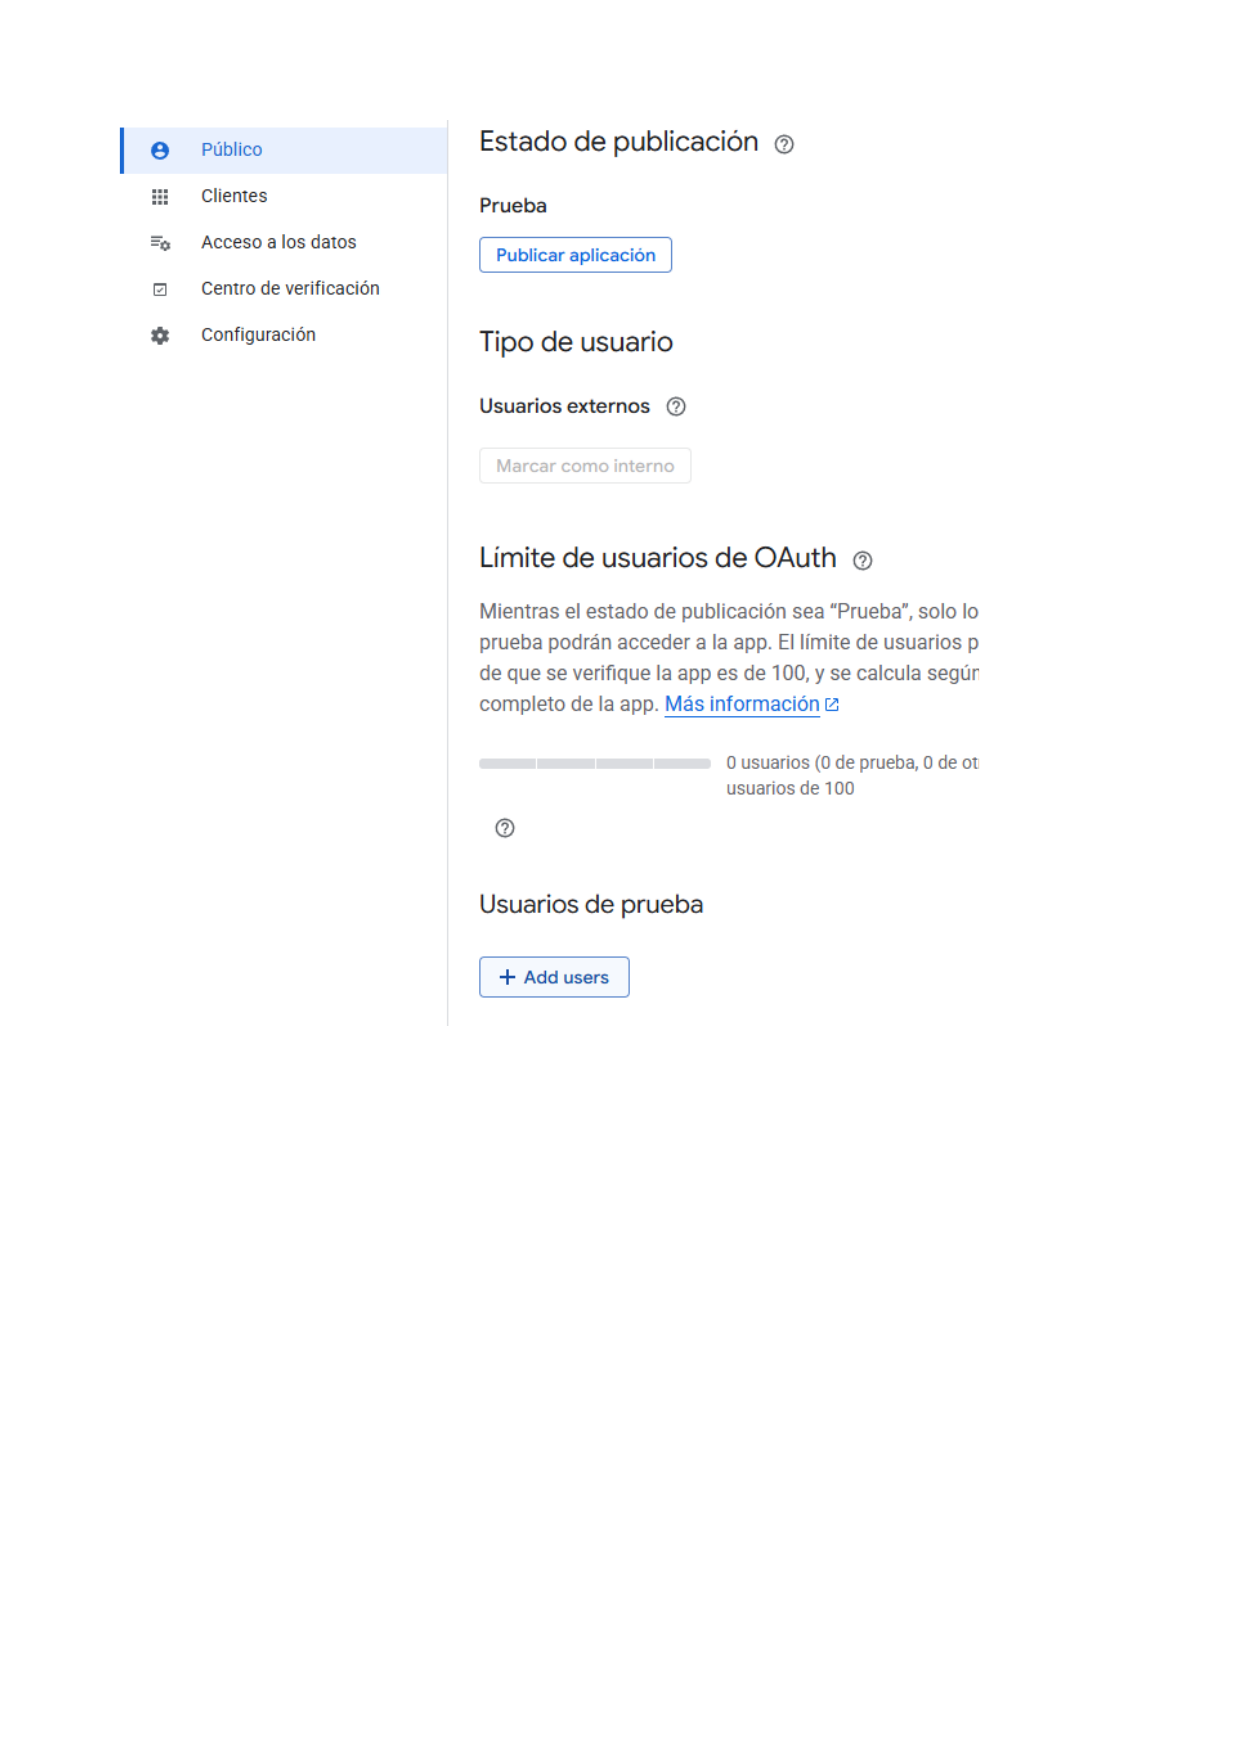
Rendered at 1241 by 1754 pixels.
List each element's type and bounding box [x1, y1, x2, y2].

picture [119, 120, 980, 1026]
